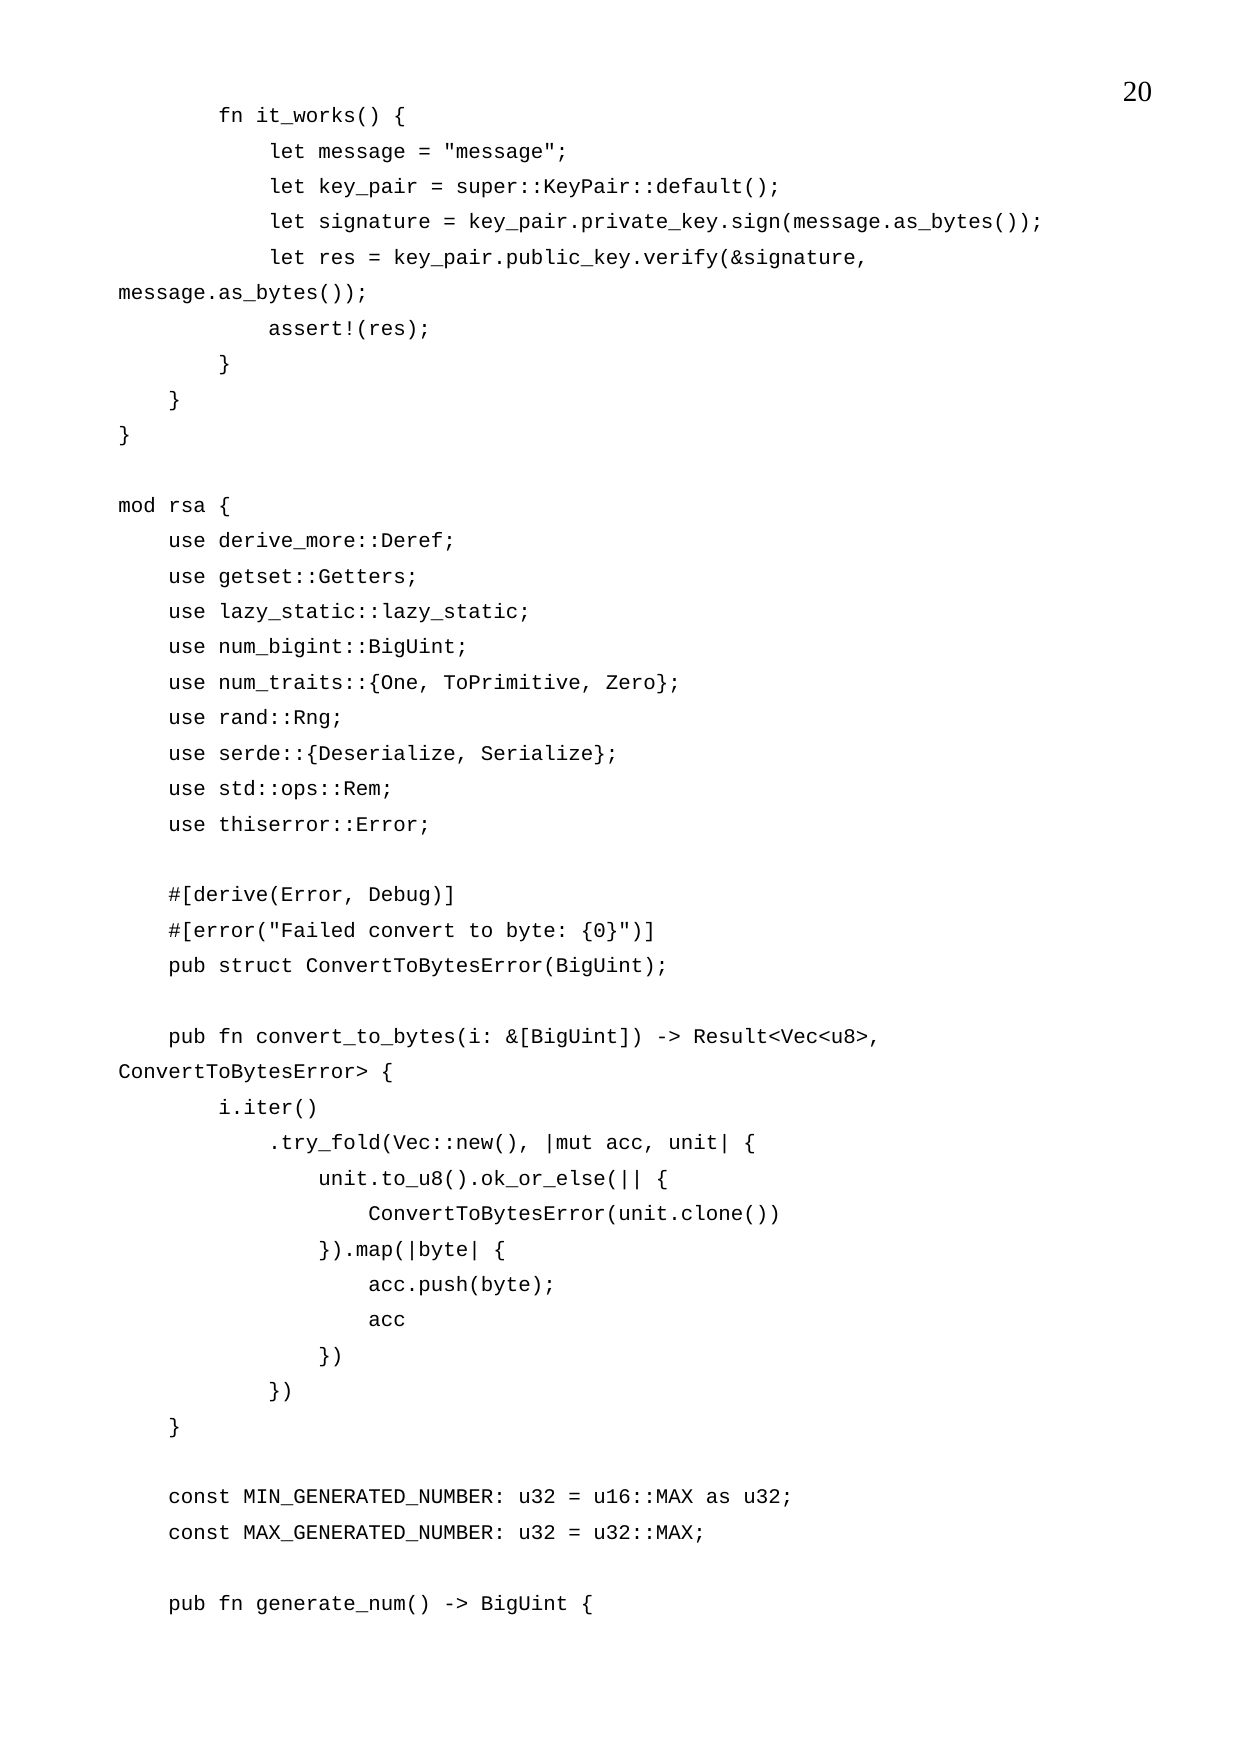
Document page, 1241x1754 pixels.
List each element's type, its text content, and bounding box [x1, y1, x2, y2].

text unit.to_u8().ok_or_else(|| { [118, 1168, 1122, 1191]
text pub struct ConvertToBytesError(BigUint); [118, 955, 1122, 979]
text } [118, 1416, 1122, 1439]
text mod rsa { [118, 495, 1122, 518]
text } [118, 353, 1122, 377]
text fn it_works() { [118, 105, 1122, 129]
text use std::ops::Rem; [118, 778, 1122, 802]
text use getset::Getters; [118, 566, 1122, 589]
text let message = "message"; [118, 141, 1122, 164]
text use thiserror::Error; [118, 813, 1122, 837]
text use num_traits::{One, ToPrimitive, Zero}; [118, 672, 1122, 696]
text use num_bigint::BigUint; [118, 636, 1122, 660]
text assert!(res); [118, 318, 1122, 341]
text use derive_more::Deref; [118, 530, 1122, 554]
text const MAX_GENERATED_NUMBER: u32 = u32::MAX; [118, 1522, 1122, 1546]
text } [118, 388, 1122, 412]
text pub fn convert_to_bytes(i: &[BigUint]) -> Result<Vec<u8>, ConvertToBytesError> { [118, 1026, 1122, 1085]
text }) [118, 1380, 1122, 1404]
text }) [118, 1345, 1122, 1368]
text use serde::{Deserialize, Serialize}; [118, 743, 1122, 766]
text }).map(|byte| { [118, 1238, 1122, 1262]
text let res = key_pair.public_key.verify(&signature, message.as_bytes()); [118, 247, 1122, 306]
text let key_pair = super::KeyPair::default(); [118, 176, 1122, 200]
text use rand::Rng; [118, 707, 1122, 731]
text } [118, 424, 1122, 448]
text #[derive(Error, Debug)] [118, 884, 1122, 908]
text use lazy_static::lazy_static; [118, 601, 1122, 625]
text let signature = key_pair.private_key.sign(message.as_bytes()); [118, 211, 1122, 235]
text i.iter() [118, 1097, 1122, 1121]
text [118, 1628, 1122, 1652]
text ConvertToBytesError(unit.clone()) [118, 1203, 1122, 1227]
text .try_fold(Vec::new(), |mut acc, unit| { [118, 1132, 1122, 1156]
text acc.push(byte); [118, 1274, 1122, 1298]
text const MIN_GENERATED_NUMBER: u32 = u16::MAX as u32; [118, 1486, 1122, 1510]
text #[error("Failed convert to byte: {0}")] [118, 920, 1122, 943]
text pub fn generate_num() -> BigUint { [118, 1593, 1122, 1616]
text acc [118, 1309, 1122, 1333]
